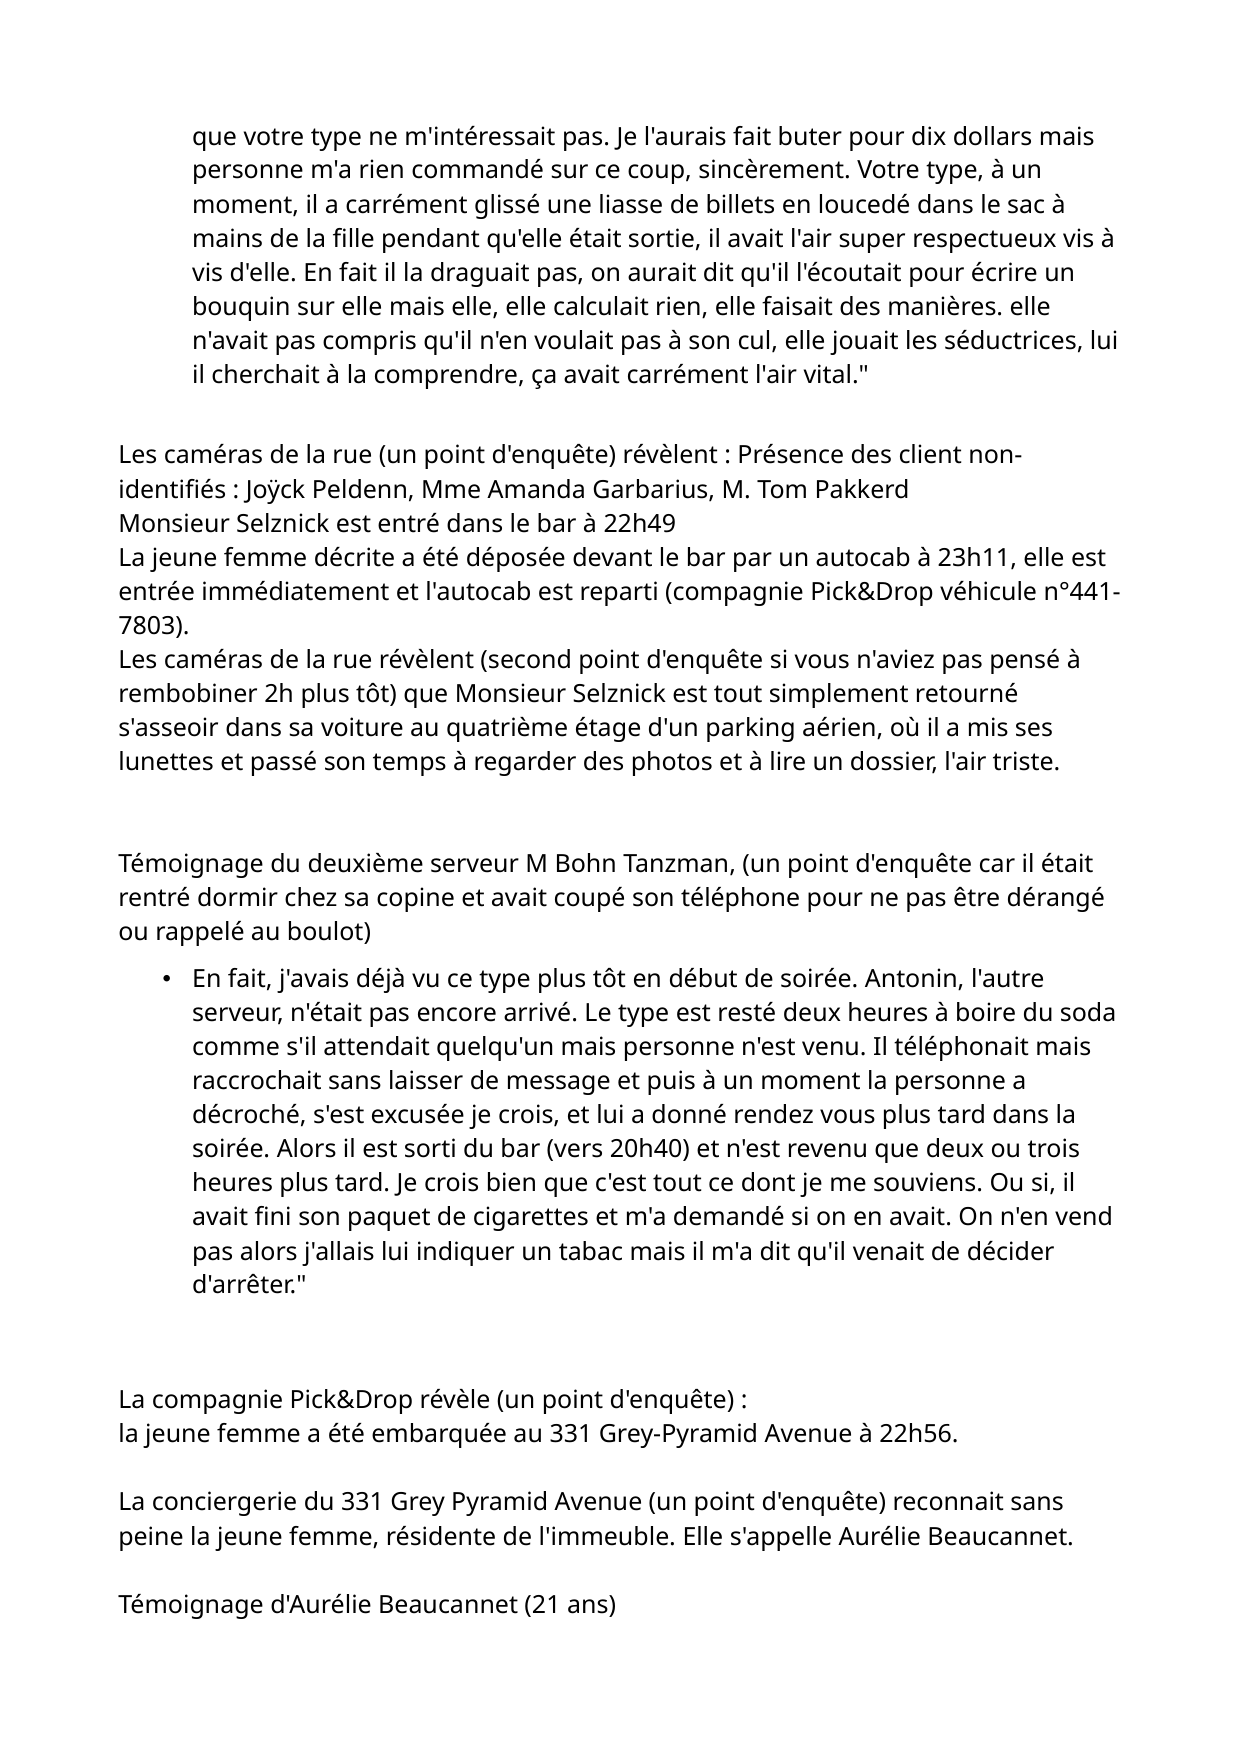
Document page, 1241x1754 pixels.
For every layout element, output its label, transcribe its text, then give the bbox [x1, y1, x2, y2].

text Les caméras de la rue (un point d'enquête) révèlent : Présence des client non-identifiés : Joÿck Peldenn, Mme Amanda Garbarius, M. Tom Pakkerd [118, 437, 1122, 505]
text Les caméras de la rue révèlent (second point d'enquête si vous n'aviez pas pensé à rembobiner 2h plus tôt) que Monsieur Selznick est tout simplement retourné s'asseoir dans sa voiture au quatrième étage d'un parking aérien, où il a mis ses lunettes et passé son temps à regarder des photos et à lire un dossier, l'air triste. [118, 642, 1122, 778]
list que votre type ne m'intéressait pas. Je l'aurais fait buter pour dix dollars mais personne m'a rien commandé sur ce coup, sincèrement. Votre type, à un moment, il a carrément glissé une liasse de billets en loucedé dans le sac à mains de la fille pendant qu'elle était sortie, il avait l'air super respectueux vis à vis d'elle. En fait il la draguait pas, on aurait dit qu'il l'écoutait pour écrire un bouquin sur elle mais elle, elle calculait rien, elle faisait des manières. elle n'avait pas compris qu'il n'en voulait pas à son cul, elle jouait les séductrices, lui il cherchait à la comprendre, ça avait carrément l'air vital." [162, 118, 1122, 391]
list En fait, j'avais déjà vu ce type plus tôt en début de soirée. Antonin, l'autre serveur, n'était pas encore arrivé. Le type est resté deux heures à boire du soda comme s'il attendait quelqu'un mais personne n'est venu. Il téléphonait mais raccrochait sans laisser de message et puis à un moment la personne a décroché, s'est excusée je crois, et lui a donné rendez vous plus tard dans la soirée. Alors il est sorti du bar (vers 20h40) et n'est revenu que deux ou trois heures plus tard. Je crois bien que c'est tout ce dont je me souviens. Ou si, il avait fini son paquet de cigarettes et m'a demandé si on en avait. On n'en vend pas alors j'allais lui indiquer un tabac mais il m'a dit qu'il venait de décider d'arrêter." [162, 961, 1122, 1301]
text Monsieur Selznick est entré dans le bar à 22h49 [118, 505, 1122, 539]
text La conciergerie du 331 Grey Pyramid Avenue (un point d'enquête) reconnait sans peine la jeune femme, résidente de l'immeuble. Elle s'appelle Aurélie Beaucannet. [118, 1484, 1122, 1552]
text la jeune femme a été embarquée au 331 Grey-Pyramid Avenue à 22h56. [118, 1416, 1122, 1450]
text La jeune femme décrite a été déposée devant le bar par un autocab à 23h11, elle est entrée immédiatement et l'autocab est reparti (compagnie Pick&Drop véhicule n°441-7803). [118, 539, 1122, 642]
text La compagnie Pick&Drop révèle (un point d'enquête) : [118, 1382, 1122, 1416]
text Témoignage du deuxième serveur M Bohn Tanzman, (un point d'enquête car il était rentré dormir chez sa copine et avait coupé son téléphone pour ne pas être dérangé ou rappelé au boulot) [118, 846, 1122, 948]
text Témoignage d'Aurélie Beaucannet (21 ans) [118, 1586, 1122, 1620]
